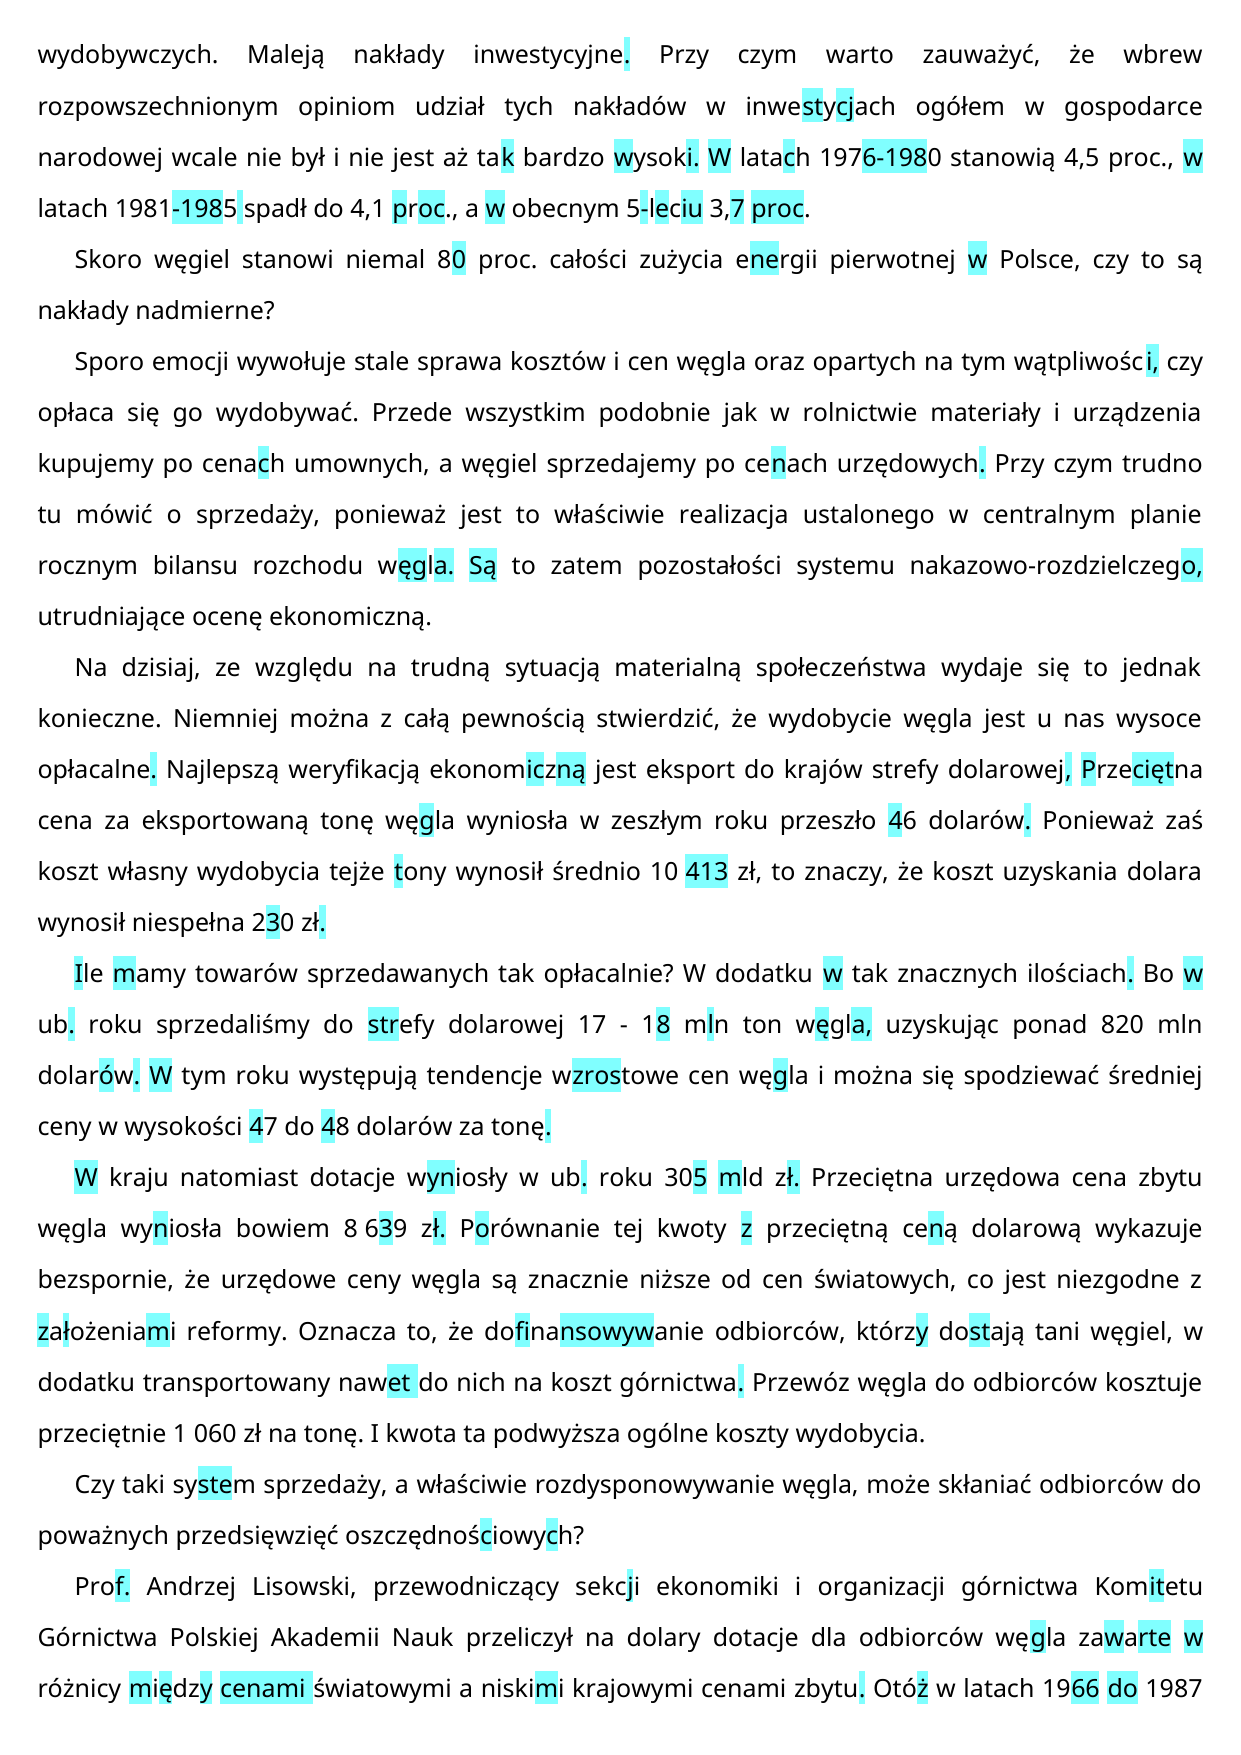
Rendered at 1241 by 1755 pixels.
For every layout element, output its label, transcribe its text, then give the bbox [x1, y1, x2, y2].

text Na dzisiaj, ze względu na trudną sytuacją materialną społeczeństwa wydaje się to jednak konieczne. Niemniej można z całą pewnością stwierdzić, że wydobycie węgla jest u nas wysoce opłacalne. Najlepszą weryfikacją ekonomiczną jest eksport do krajów strefy dolarowej, Przeciętna cena za eksportowaną tonę węgla wyniosła w zeszłym roku przeszło 46 dolarów. Ponieważ zaś koszt własny wydobycia tejże tony wynosił średnio 10 413 zł, to znaczy, że koszt uzyskania dolara wynosił niespełna 230 zł. [37, 650, 1203, 939]
text Sporo emocji wywołuje stale sprawa kosztów i cen węgla oraz opartych na tym wątpliwości, czy opłaca się go wydobywać. Przede wszystkim podobnie jak w rolnictwie materiały i urządzenia kupujemy po cenach umownych, a węgiel sprzedajemy po cenach urzędowych. Przy czym trudno tu mówić o sprzedaży, ponieważ jest to właściwie realizacja ustalonego w centralnym planie rocznym bilansu rozchodu węgla. Są to zatem pozostałości systemu nakazowo-rozdzielczego, utrudniające ocenę ekonomiczną. [37, 343, 1203, 633]
text Prof. Andrzej Lisowski, przewodniczący sekcji ekonomiki i organizacji górnictwa Komitetu Górnictwa Polskiej Akademii Nauk przeliczył na dolary dotacje dla odbiorców węgla zawarte w różnicy między cenami światowymi a niskimi krajowymi cenami zbytu. Otóż w latach 1966 do 1987 [37, 1568, 1203, 1704]
text W kraju natomiast dotacje wyniosły w ub. roku 305 mld zł. Przeciętna urzędowa cena zbytu węgla wyniosła bowiem 8 639 zł. Porównanie tej kwoty z przeciętną ceną dolarową wykazuje bezspornie, że urzędowe ceny węgla są znacznie niższe od cen światowych, co jest niezgodne z założeniami reformy. Oznacza to, że dofinansowywanie odbiorców, którzy dostają tani węgiel, w dodatku transportowany nawet do nich na koszt górnictwa. Przewóz węgla do odbiorców kosztuje przeciętnie 1 060 zł na tonę. I kwota ta podwyższa ogólne koszty wydobycia. [37, 1160, 1203, 1449]
text Czy taki system sprzedaży, a właściwie rozdysponowywanie węgla, może skłaniać odbiorców do poważnych przedsięwzięć oszczędnościowych? [37, 1466, 1203, 1551]
text Ile mamy towarów sprzedawanych tak opłacalnie? W dodatku w tak znacznych ilościach. Bo w ub. roku sprzedaliśmy do strefy dolarowej 17 - 18 mln ton węgla, uzyskując ponad 820 mln dolarów. W tym roku występują tendencje wzrostowe cen węgla i można się spodziewać średniej ceny w wysokości 47 do 48 dolarów za tonę. [37, 956, 1203, 1143]
text wydobywczych. Maleją nakłady inwestycyjne. Przy czym warto zauważyć, że wbrew rozpowszechnionym opiniom udział tych nakładów w inwestycjach ogółem w gospodarce narodowej wcale nie był i nie jest aż tak bardzo wysoki. W latach 1976-1980 stanowią 4,5 proc., w latach 1981-1985 spadł do 4,1 proc., a w obecnym 5-leciu 3,7 proc. [37, 37, 1203, 224]
text Skoro węgiel stanowi niemal 80 proc. całości zużycia energii pierwotnej w Polsce, czy to są nakłady nadmierne? [37, 241, 1203, 326]
